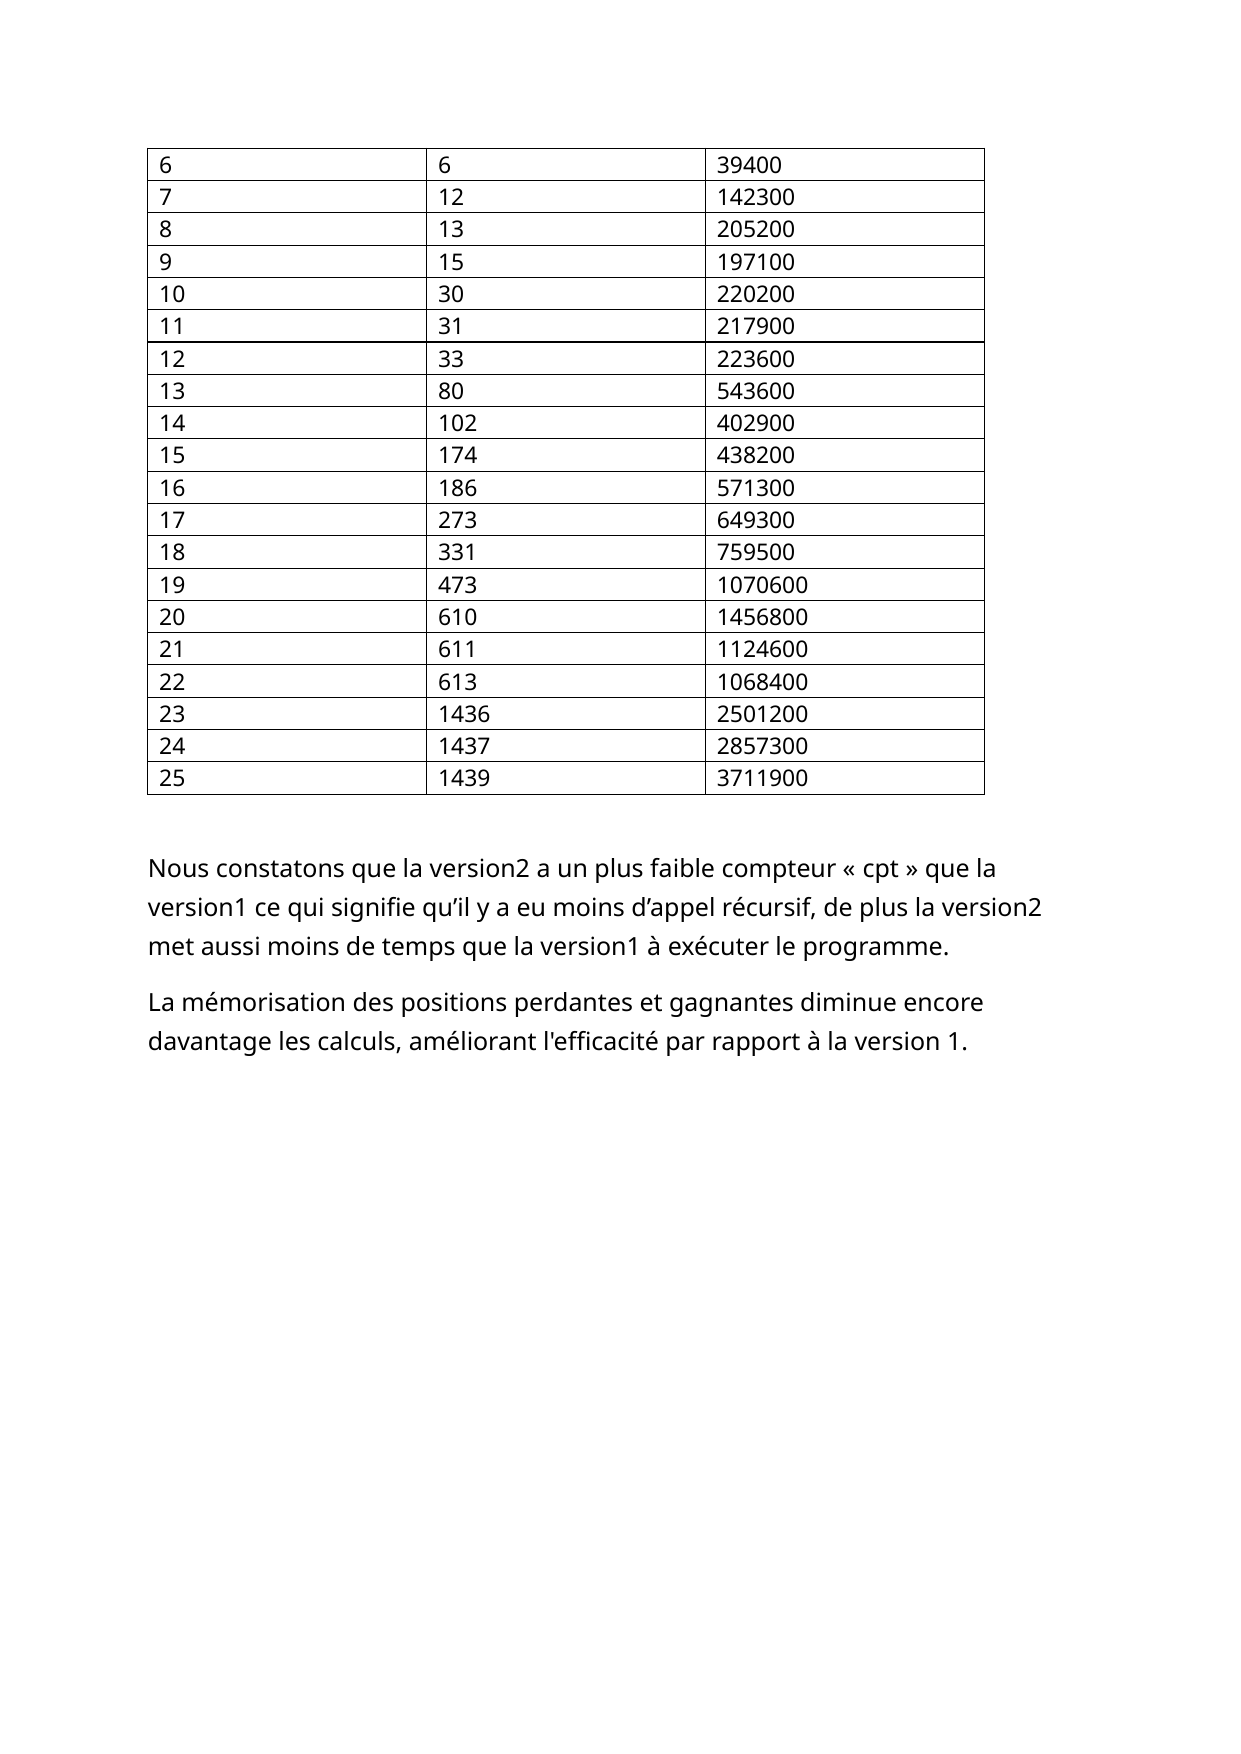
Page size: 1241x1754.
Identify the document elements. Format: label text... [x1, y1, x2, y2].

table_cell 6 [427, 149, 705, 180]
table_cell 33 [427, 343, 705, 374]
table_cell 80 [427, 375, 705, 406]
table_cell 30 [427, 278, 705, 309]
table_cell 613 [427, 665, 705, 697]
table_cell 1124600 [706, 633, 984, 664]
table_cell 23 [148, 698, 426, 729]
table_cell 473 [427, 569, 705, 600]
table_cell 12 [148, 343, 426, 374]
table_cell 543600 [706, 375, 984, 406]
text Nous constatons que la version2 a un plus faible compteur « cpt » que la version1 ce qui signifie qu’il y a eu moins d’appel récursif, de plus la version2 met aussi moins de temps que la version1 à exécuter le programme. [148, 850, 1092, 963]
table_cell 2501200 [706, 698, 984, 729]
table_cell 10 [148, 278, 426, 309]
table_cell 273 [427, 504, 705, 535]
table_cell 217900 [706, 310, 984, 341]
table_cell 438200 [706, 439, 984, 471]
table_cell 8 [148, 213, 426, 244]
table_cell 1439 [427, 762, 705, 793]
table_cell 13 [148, 375, 426, 406]
table_cell 223600 [706, 343, 984, 374]
table_cell 220200 [706, 278, 984, 309]
table_cell 39400 [706, 149, 984, 180]
table_cell 1436 [427, 698, 705, 729]
table_cell 3711900 [706, 762, 984, 793]
table_cell 13 [427, 213, 705, 244]
table_cell 186 [427, 472, 705, 503]
table_cell 759500 [706, 536, 984, 567]
table_cell 22 [148, 665, 426, 697]
table_cell 1456800 [706, 601, 984, 632]
table_cell 21 [148, 633, 426, 664]
table_cell 142300 [706, 181, 984, 212]
table_cell 17 [148, 504, 426, 535]
table_cell 12 [427, 181, 705, 212]
table_cell 15 [427, 246, 705, 277]
table_cell 14 [148, 407, 426, 438]
table_cell 19 [148, 569, 426, 600]
table_cell 402900 [706, 407, 984, 438]
table_cell 649300 [706, 504, 984, 535]
table_cell 9 [148, 246, 426, 277]
table_cell 6 [148, 149, 426, 180]
table_cell 2857300 [706, 730, 984, 761]
table_cell 1068400 [706, 665, 984, 697]
table_cell 197100 [706, 246, 984, 277]
table_cell 571300 [706, 472, 984, 503]
table_cell 11 [148, 310, 426, 341]
table_cell 31 [427, 310, 705, 341]
table_cell 1437 [427, 730, 705, 761]
table_cell 15 [148, 439, 426, 471]
table_cell 174 [427, 439, 705, 471]
table_cell 331 [427, 536, 705, 567]
table_cell 205200 [706, 213, 984, 244]
table_cell 1070600 [706, 569, 984, 600]
table_cell 102 [427, 407, 705, 438]
table_cell 611 [427, 633, 705, 664]
table_cell 20 [148, 601, 426, 632]
text La mémorisation des positions perdantes et gagnantes diminue encore davantage les calculs, améliorant l'efficacité par rapport à la version 1. [148, 984, 1092, 1058]
table_cell 610 [427, 601, 705, 632]
table_cell 7 [148, 181, 426, 212]
table_cell 18 [148, 536, 426, 567]
table_cell 25 [148, 762, 426, 793]
table_cell 24 [148, 730, 426, 761]
table_cell 16 [148, 472, 426, 503]
